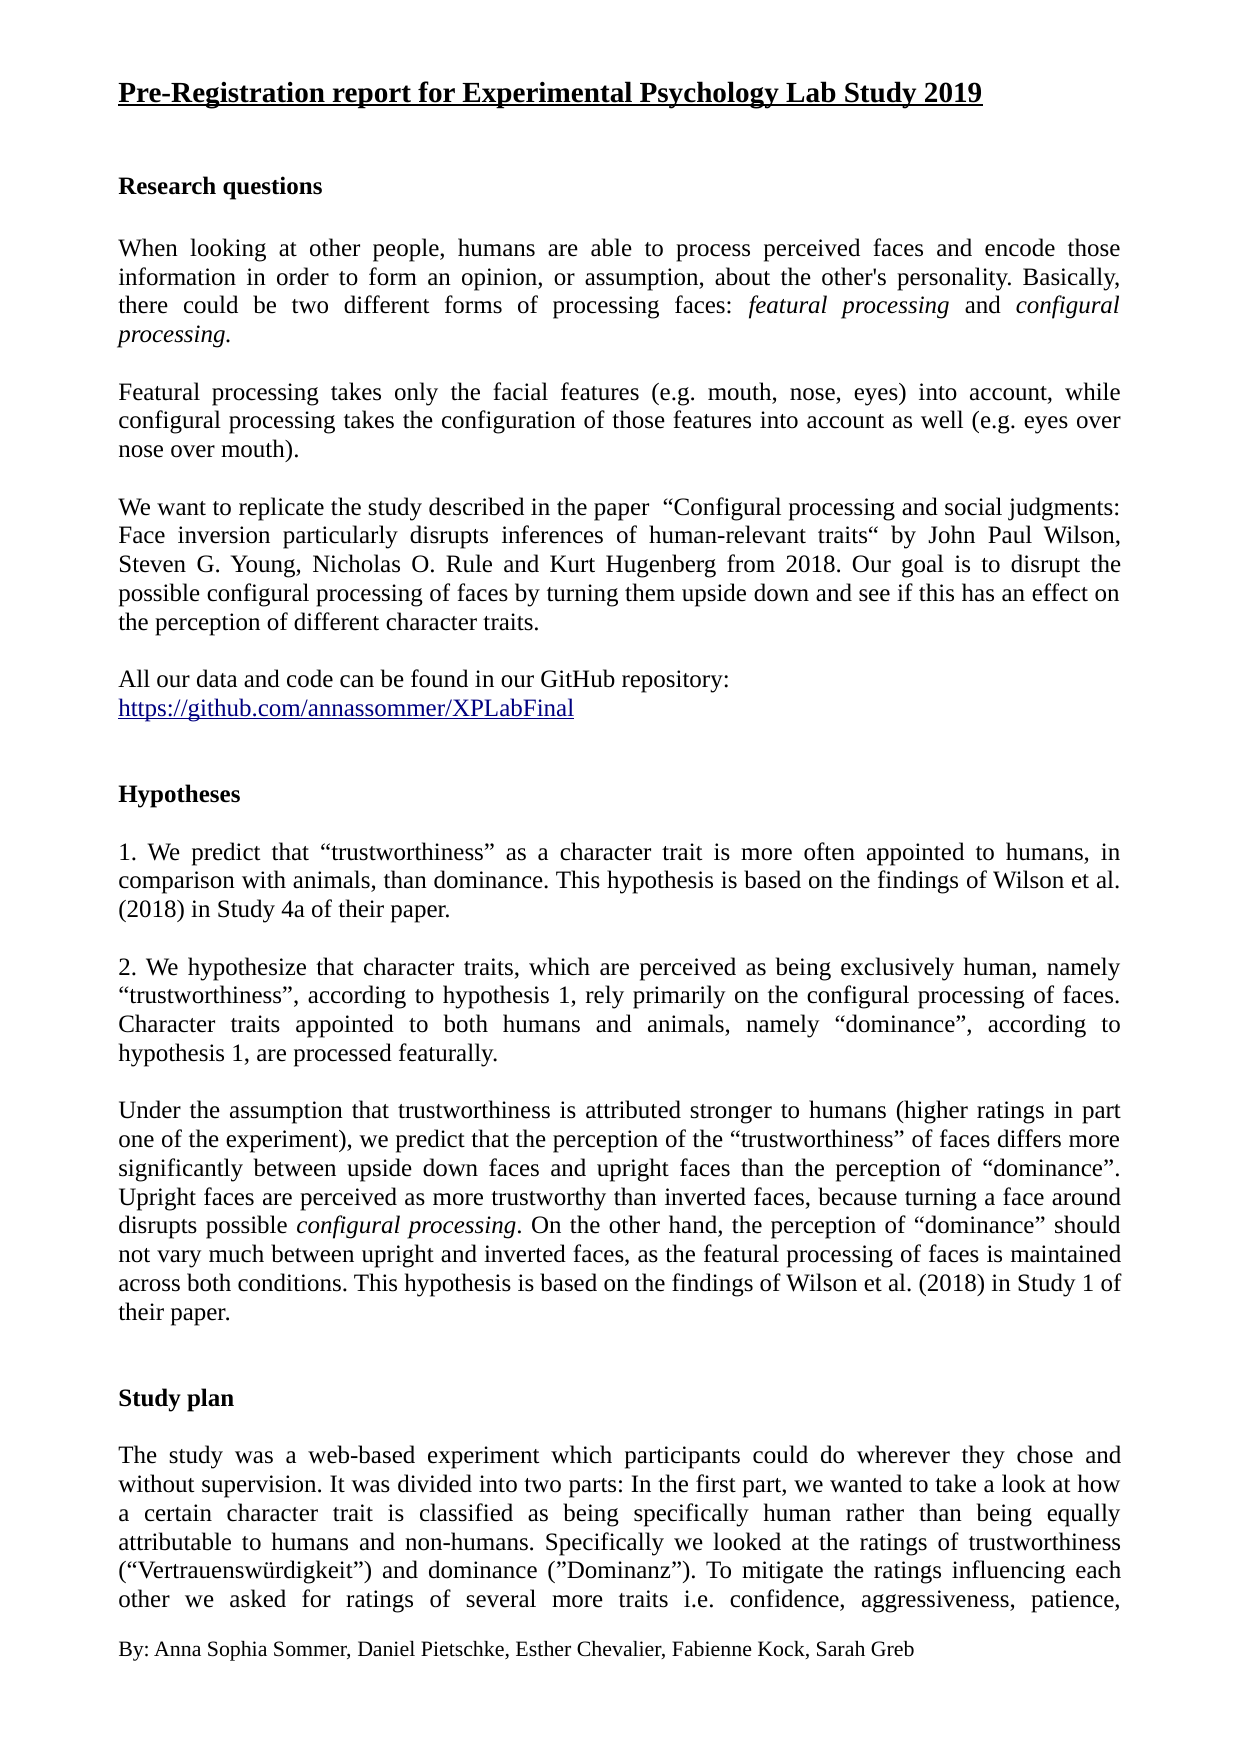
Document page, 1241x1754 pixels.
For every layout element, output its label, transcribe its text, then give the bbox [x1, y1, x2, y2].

text Research questions [118, 171, 1122, 199]
text Pre-Registration report for Experimental Psychology Lab Study 2019 [118, 75, 1122, 108]
text 2. We hypothesize that character traits, which are perceived as being exclusively human, namely “trustworthiness”, according to hypothesis 1, rely primarily on the configural processing of faces. Character traits appointed to both humans and animals, namely “dominance”, according to hypothesis 1, are processed featurally. [118, 952, 1122, 1067]
text All our data and code can be found in our GitHub repository: [118, 664, 1122, 693]
text 1. We predict that “trustworthiness” as a character trait is more often appointed to humans, in comparison with animals, than dominance. This hypothesis is based on the findings of Wilson et al. (2018) in Study 4a of their paper. [118, 837, 1122, 923]
text When looking at other people, humans are able to process perceived faces and encode those information in order to form an opinion, or assumption, about the other's personality. Basically, there could be two different forms of processing faces: featural processing and configural processing. [118, 233, 1122, 348]
text Under the assumption that trustworthiness is attributed stronger to humans (higher ratings in part one of the experiment), we predict that the perception of the “trustworthiness” of faces differs more significantly between upside down faces and upright faces than the perception of “dominance”. Upright faces are perceived as more trustworthy than inverted faces, because turning a face around disrupts possible configural processing. On the other hand, the perception of “dominance” should not vary much between upright and inverted faces, as the featural processing of faces is maintained across both conditions. This hypothesis is based on the findings of Wilson et al. (2018) in Study 1 of their paper. [118, 1096, 1122, 1326]
text Study plan [118, 1383, 1122, 1412]
text We want to replicate the study described in the paper “Configural processing and social judgments: Face inversion particularly disrupts inferences of human-relevant traits“ by John Paul Wilson, Steven G. Young, Nicholas O. Rule and Kurt Hugenberg from 2018. Our goal is to disrupt the possible configural processing of faces by turning them upside down and see if this has an effect on the perception of different character traits. [118, 492, 1122, 636]
text Featural processing takes only the facial features (e.g. mouth, nose, eyes) into account, while configural processing takes the configuration of those features into account as well (e.g. eyes over nose over mouth). [118, 377, 1122, 463]
text Hypotheses [118, 779, 1122, 808]
text https://github.com/annassommer/XPLabFinal [118, 693, 1122, 722]
text The study was a web-based experiment which participants could do wherever they chose and without supervision. It was divided into two parts: In the first part, we wanted to take a look at how a certain character trait is classified as being specifically human rather than being equally attributable to humans and non-humans. Specifically we looked at the ratings of trustworthiness (“Vertrauenswürdigkeit”) and dominance (”Dominanz”). To mitigate the ratings influencing each other we asked for ratings of several more traits i.e. confidence, aggressiveness, patience, [118, 1441, 1122, 1613]
